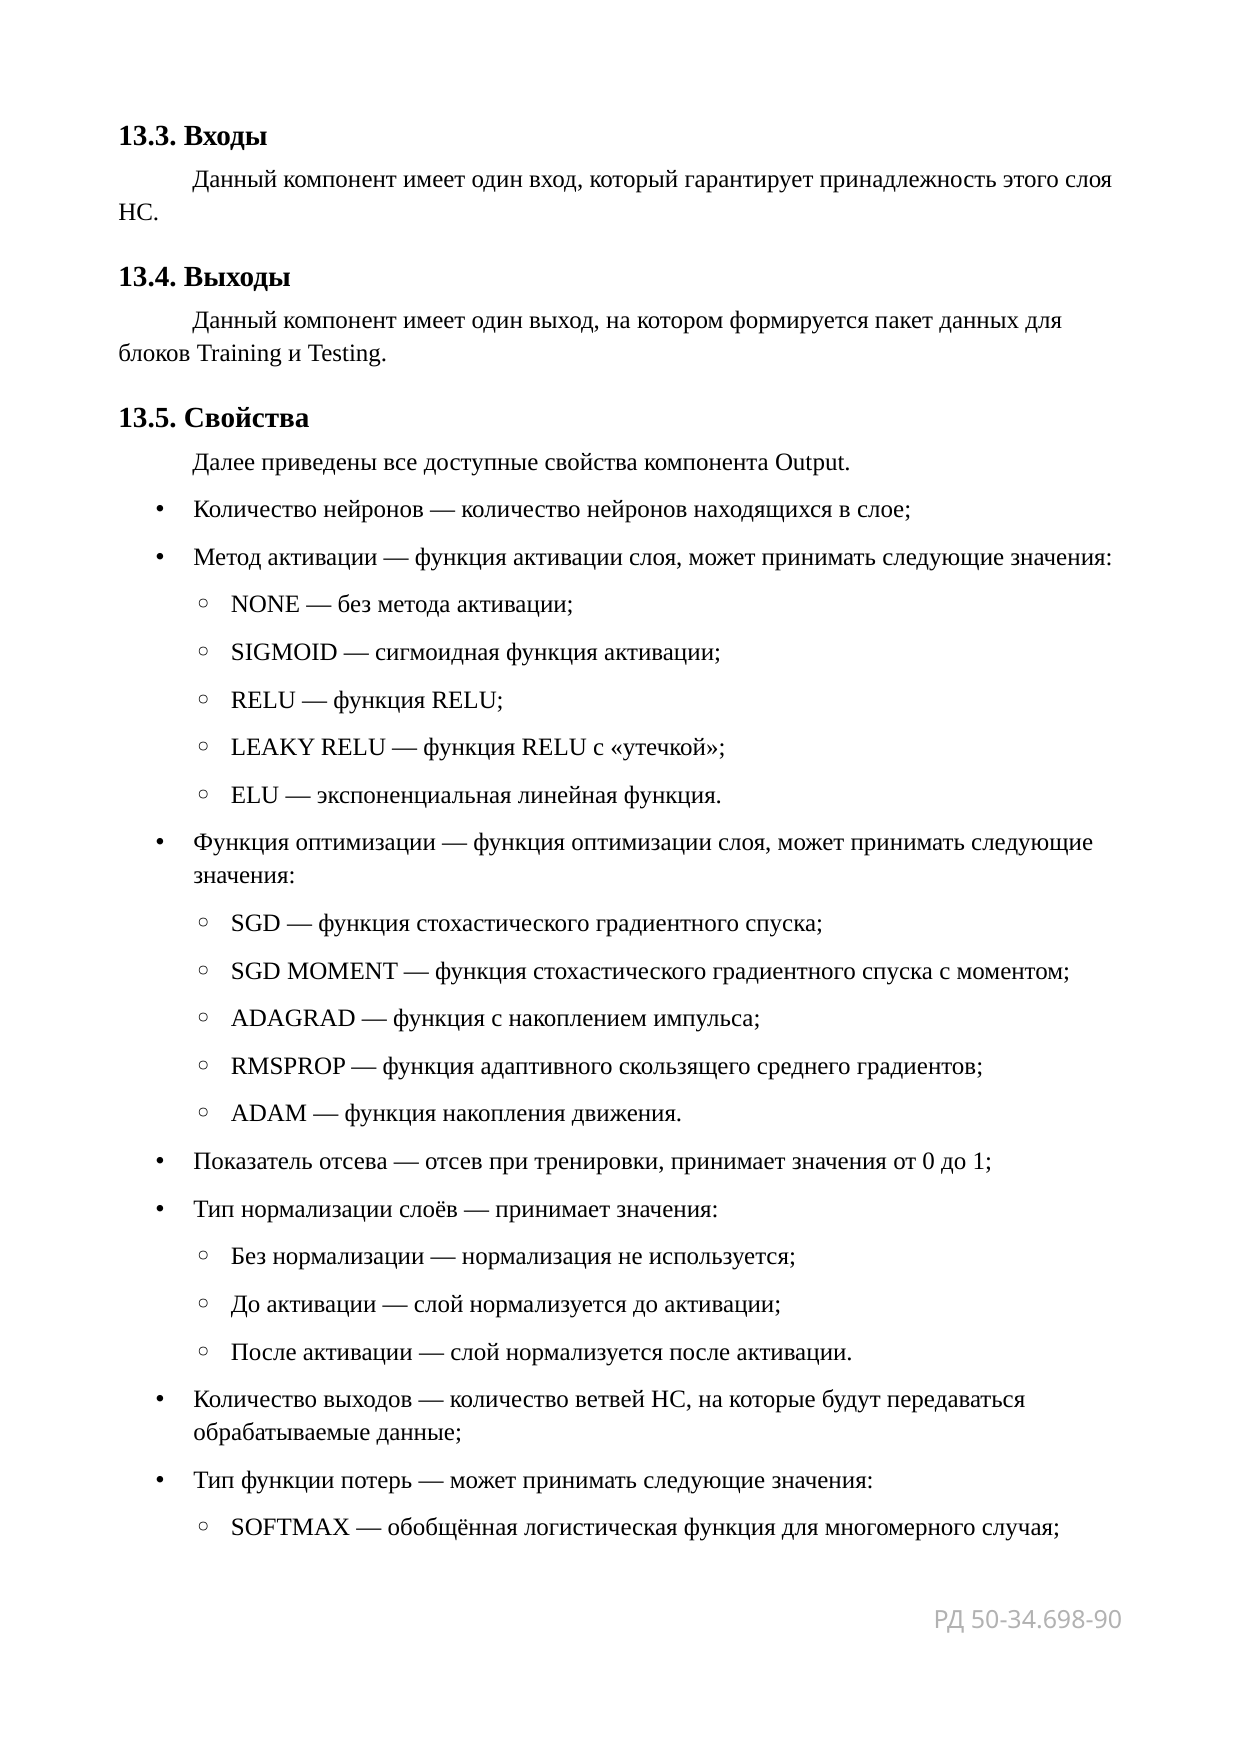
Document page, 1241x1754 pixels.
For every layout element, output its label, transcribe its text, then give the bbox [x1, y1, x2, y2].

list ELU — экспоненциальная линейная функция. [193, 780, 1122, 809]
text Данный компонент имеет один выход, на котором формируется пакет данных для блоков Training и Testing. [118, 305, 1122, 367]
text Далее приведены все доступные свойства компонента Output. [118, 447, 1122, 475]
list Тип функции потерь — может принимать следующие значения: [156, 1465, 1122, 1493]
list SOFTMAX — обобщённая логистическая функция для многомерного случая; [193, 1512, 1122, 1541]
list До активации — слой нормализуется до активации; [193, 1289, 1122, 1318]
list SGD — функция стохастического градиентного спуска; [193, 908, 1122, 937]
list NONE — без метода активации; [193, 589, 1122, 618]
text Данный компонент имеет один вход, который гарантирует принадлежность этого слоя НС. [118, 164, 1122, 226]
subtitle 13.3. Входы [118, 118, 1122, 152]
list После активации — слой нормализуется после активации. [193, 1337, 1122, 1365]
list Метод активации — функция активации слоя, может принимать следующие значения: [156, 542, 1122, 571]
list Количество нейронов — количество нейронов находящихся в слое; [156, 494, 1122, 523]
subtitle 13.4. Выходы [118, 259, 1122, 293]
list Тип нормализации слоёв — принимает значения: [156, 1194, 1122, 1222]
list ADAGRAD — функция с накоплением импульса; [193, 1003, 1122, 1032]
list Функция оптимизации — функция оптимизации слоя, может принимать следующие значения: [156, 827, 1122, 889]
list ADAM — функция накопления движения. [193, 1098, 1122, 1127]
list Показатель отсева — отсев при тренировки, принимает значения от 0 до 1; [156, 1146, 1122, 1175]
list RELU — функция RELU; [193, 685, 1122, 713]
list SIGMOID — сигмоидная функция активации; [193, 637, 1122, 666]
list LEAKY RELU — функция RELU с «утечкой»; [193, 732, 1122, 761]
list RMSPROP — функция адаптивного скользящего среднего градиентов; [193, 1051, 1122, 1080]
list Количество выходов — количество ветвей НС, на которые будут передаваться обрабатываемые данные; [156, 1384, 1122, 1446]
list SGD MOMENT — функция стохастического градиентного спуска с моментом; [193, 956, 1122, 984]
subtitle 13.5. Свойства [118, 401, 1122, 434]
list Без нормализации — нормализация не используется; [193, 1241, 1122, 1270]
